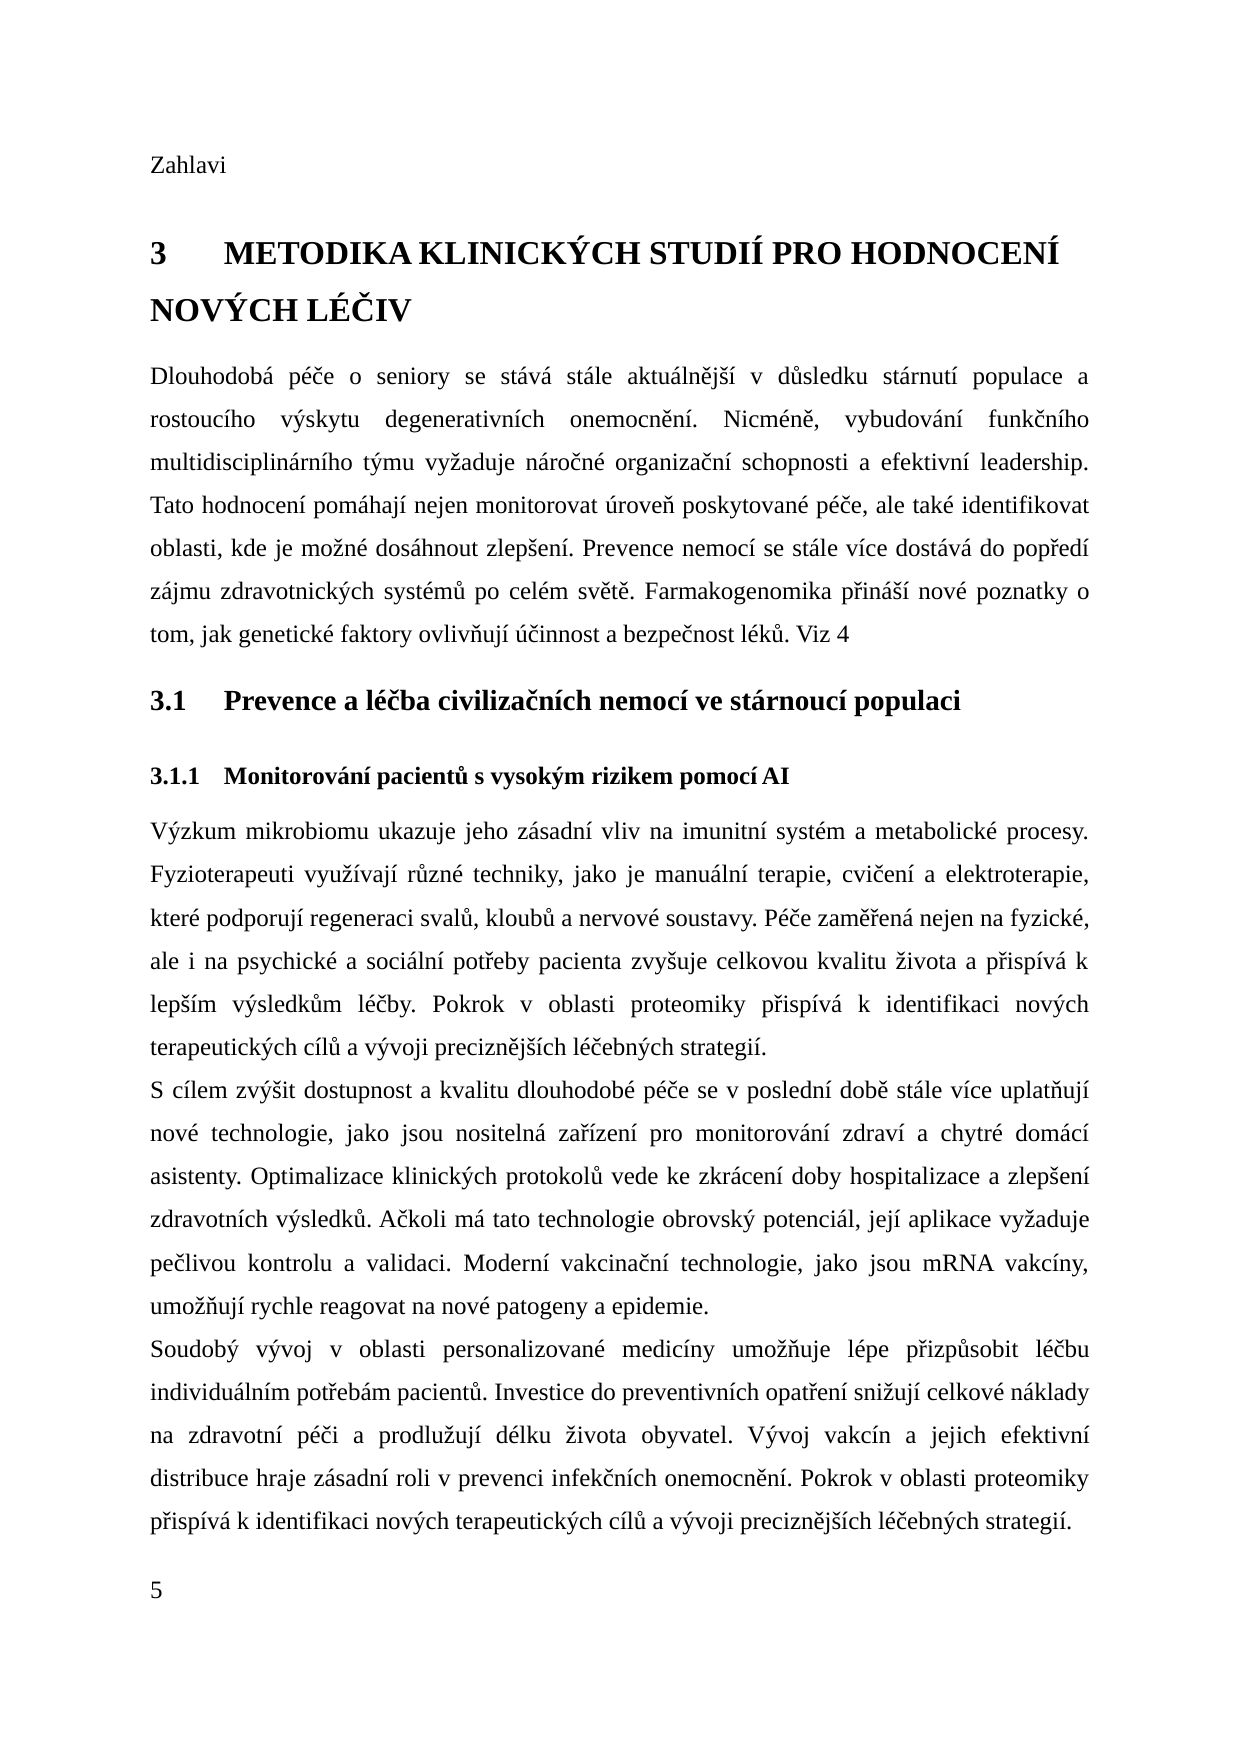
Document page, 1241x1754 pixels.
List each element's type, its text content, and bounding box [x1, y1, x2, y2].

text Výzkum mikrobiomu ukazuje jeho zásadní vliv na imunitní systém a metabolické procesy. Fyzioterapeuti využívají různé techniky, jako je manuální terapie, cvičení a elektroterapie, které podporují regeneraci svalů, kloubů a nervové soustavy. Péče zaměřená nejen na fyzické, ale i na psychické a sociální potřeby pacienta zvyšuje celkovou kvalitu života a přispívá k lepším výsledkům léčby. Pokrok v oblasti proteomiky přispívá k identifikaci nových terapeutických cílů a vývoji preciznějších léčebných strategií. [150, 816, 1090, 1061]
subtitle Metodika klinických studií pro hodnocení nových léčiv [150, 233, 1090, 329]
subtitle Prevence a léčba civilizačních nemocí ve stárnoucí populaci [150, 683, 1090, 717]
subtitle Monitorování pacientů s vysokým rizikem pomocí AI [150, 761, 1090, 789]
text Dlouhodobá péče o seniory se stává stále aktuálnější v důsledku stárnutí populace a rostoucího výskytu degenerativních onemocnění. Nicméně, vybudování funkčního multidisciplinárního týmu vyžaduje náročné organizační schopnosti a efektivní leadership. Tato hodnocení pomáhají nejen monitorovat úroveň poskytované péče, ale také identifikovat oblasti, kde je možné dosáhnout zlepšení. Prevence nemocí se stále více dostává do popředí zájmu zdravotnických systémů po celém světě. Farmakogenomika přináší nové poznatky o tom, jak genetické faktory ovlivňují účinnost a bezpečnost léků. Viz 4 [150, 361, 1090, 648]
text S cílem zvýšit dostupnost a kvalitu dlouhodobé péče se v poslední době stále více uplatňují nové technologie, jako jsou nositelná zařízení pro monitorování zdraví a chytré domácí asistenty. Optimalizace klinických protokolů vede ke zkrácení doby hospitalizace a zlepšení zdravotních výsledků. Ačkoli má tato technologie obrovský potenciál, její aplikace vyžaduje pečlivou kontrolu a validaci. Moderní vakcinační technologie, jako jsou mRNA vakcíny, umožňují rychle reagovat na nové patogeny a epidemie. [150, 1075, 1090, 1319]
text Soudobý vývoj v oblasti personalizované medicíny umožňuje lépe přizpůsobit léčbu individuálním potřebám pacientů. Investice do preventivních opatření snižují celkové náklady na zdravotní péči a prodlužují délku života obyvatel. Vývoj vakcín a jejich efektivní distribuce hraje zásadní roli v prevenci infekčních onemocnění. Pokrok v oblasti proteomiky přispívá k identifikaci nových terapeutických cílů a vývoji preciznějších léčebných strategií. [150, 1334, 1090, 1535]
